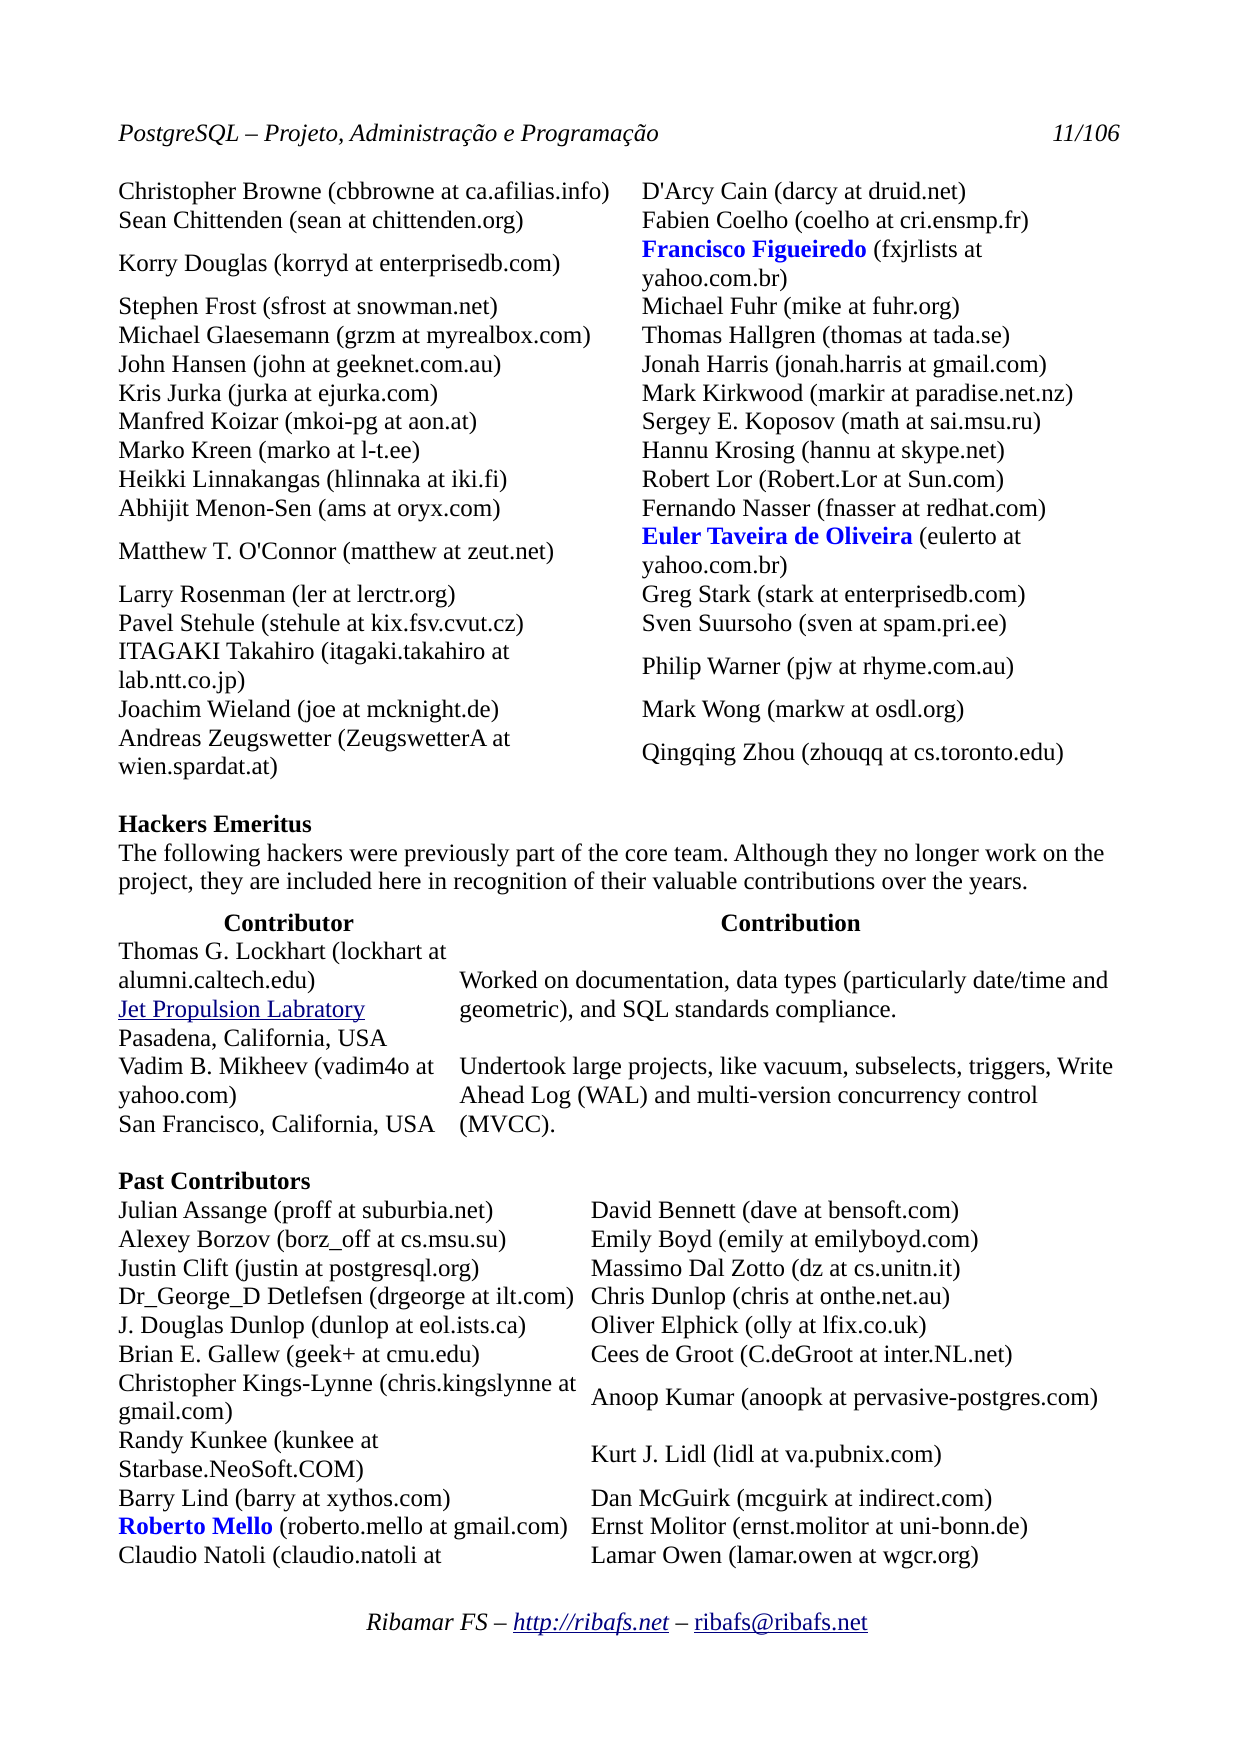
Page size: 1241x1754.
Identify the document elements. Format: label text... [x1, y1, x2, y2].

table_cell Roberto Mello (roberto.mello at gmail.com) [118, 1511, 591, 1540]
table_cell Sean Chittenden (sean at chittenden.org) [118, 205, 642, 234]
table_cell Michael Fuhr (mike at fuhr.org) [642, 291, 1122, 320]
table_header Contributor [118, 908, 459, 936]
table_cell Chris Dunlop (chris at onthe.net.au) [591, 1281, 1122, 1310]
text Past Contributors [118, 1166, 1122, 1195]
table_cell Pavel Stehule (stehule at kix.fsv.cvut.cz) [118, 608, 642, 636]
table_cell Andreas Zeugswetter (ZeugswetterA at wien.spardat.at) [118, 723, 642, 780]
table_cell Christopher Browne (cbbrowne at ca.afilias.info) [118, 176, 642, 205]
table_cell ITAGAKI Takahiro (itagaki.takahiro at lab.ntt.co.jp) [118, 636, 642, 694]
table_cell Oliver Elphick (olly at lfix.co.uk) [591, 1310, 1122, 1339]
table_header Julian Assange (proff at suburbia.net) [118, 1195, 591, 1224]
table_cell Dr_George_D Detlefsen (drgeorge at ilt.com) [118, 1281, 591, 1310]
table_cell Stephen Frost (sfrost at snowman.net) [118, 291, 642, 320]
table_cell Fabien Coelho (coelho at cri.ensmp.fr) [642, 205, 1122, 234]
table_cell Marko Kreen (marko at l-t.ee) [118, 435, 642, 464]
table_cell Dan McGuirk (mcguirk at indirect.com) [591, 1483, 1122, 1511]
table_cell Alexey Borzov (borz_off at cs.msu.su) [118, 1224, 591, 1253]
table_cell Mark Wong (markw at osdl.org) [642, 694, 1122, 723]
table_cell Kris Jurka (jurka at ejurka.com) [118, 378, 642, 406]
table_cell Francisco Figueiredo (fxjrlists at yahoo.com.br) [642, 234, 1122, 291]
table_cell Cees de Groot (C.deGroot at inter.NL.net) [591, 1339, 1122, 1368]
table_cell Philip Warner (pjw at rhyme.com.au) [642, 636, 1122, 694]
table_cell Thomas Hallgren (thomas at tada.se) [642, 320, 1122, 349]
table_cell Manfred Koizar (mkoi-pg at aon.at) [118, 406, 642, 435]
table_cell Brian E. Gallew (geek+ at cmu.edu) [118, 1339, 591, 1368]
table_header Contribution [459, 908, 1122, 936]
table_cell Worked on documentation, data types (particularly date/time and geometric), and SQL standards compliance. [459, 936, 1122, 1051]
table_cell John Hansen (john at geeknet.com.au) [118, 349, 642, 378]
table_cell Fernando Nasser (fnasser at redhat.com) [642, 493, 1122, 521]
table_cell Joachim Wieland (joe at mcknight.de) [118, 694, 642, 723]
table_cell Jonah Harris (jonah.harris at gmail.com) [642, 349, 1122, 378]
table_cell Vadim B. Mikheev (vadim4o at yahoo.com) San Francisco, California, USA [118, 1051, 459, 1138]
table_cell Thomas G. Lockhart (lockhart at alumni.caltech.edu) Jet Propulsion Labratory Pasadena, California, USA [118, 936, 459, 1051]
table_cell Anoop Kumar (anoopk at pervasive-postgres.com) [591, 1368, 1122, 1425]
table_cell Undertook large projects, like vacuum, subselects, triggers, Write Ahead Log (WAL) and multi-version concurrency control (MVCC). [459, 1051, 1122, 1138]
table_cell Justin Clift (justin at postgresql.org) [118, 1253, 591, 1281]
table_cell Greg Stark (stark at enterprisedb.com) [642, 579, 1122, 608]
table_cell Robert Lor (Robert.Lor at Sun.com) [642, 464, 1122, 493]
text Hackers Emeritus [118, 809, 1122, 838]
table_cell Claudio Natoli (claudio.natoli at [118, 1540, 591, 1569]
table_cell Matthew T. O'Connor (matthew at zeut.net) [118, 521, 642, 579]
table_cell Hannu Krosing (hannu at skype.net) [642, 435, 1122, 464]
table_cell Euler Taveira de Oliveira (eulerto at yahoo.com.br) [642, 521, 1122, 579]
table_cell Korry Douglas (korryd at enterprisedb.com) [118, 234, 642, 291]
table_cell Heikki Linnakangas (hlinnaka at iki.fi) [118, 464, 642, 493]
table_cell Ernst Molitor (ernst.molitor at uni-bonn.de) [591, 1511, 1122, 1540]
table_cell Abhijit Menon-Sen (ams at oryx.com) [118, 493, 642, 521]
table_cell Kurt J. Lidl (lidl at va.pubnix.com) [591, 1425, 1122, 1483]
table_cell Randy Kunkee (kunkee at Starbase.NeoSoft.COM) [118, 1425, 591, 1483]
text The following hackers were previously part of the core team. Although they no longer work on the project, they are included here in recognition of their valuable contributions over the years. [118, 838, 1122, 895]
table_cell Qingqing Zhou (zhouqq at cs.toronto.edu) [642, 723, 1122, 780]
table_cell Larry Rosenman (ler at lerctr.org) [118, 579, 642, 608]
table_cell Sven Suursoho (sven at spam.pri.ee) [642, 608, 1122, 636]
table_cell Sergey E. Koposov (math at sai.msu.ru) [642, 406, 1122, 435]
table_cell Emily Boyd (emily at emilyboyd.com) [591, 1224, 1122, 1253]
table_cell Michael Glaesemann (grzm at myrealbox.com) [118, 320, 642, 349]
table_cell Christopher Kings-Lynne (chris.kingslynne at gmail.com) [118, 1368, 591, 1425]
table_cell Lamar Owen (lamar.owen at wgcr.org) [591, 1540, 1122, 1569]
table_cell J. Douglas Dunlop (dunlop at eol.ists.ca) [118, 1310, 591, 1339]
table_cell D'Arcy Cain (darcy at druid.net) [642, 176, 1122, 205]
table_header David Bennett (dave at bensoft.com) [591, 1195, 1122, 1224]
table_cell Barry Lind (barry at xythos.com) [118, 1483, 591, 1511]
table_cell Massimo Dal Zotto (dz at cs.unitn.it) [591, 1253, 1122, 1281]
table_cell Mark Kirkwood (markir at paradise.net.nz) [642, 378, 1122, 406]
